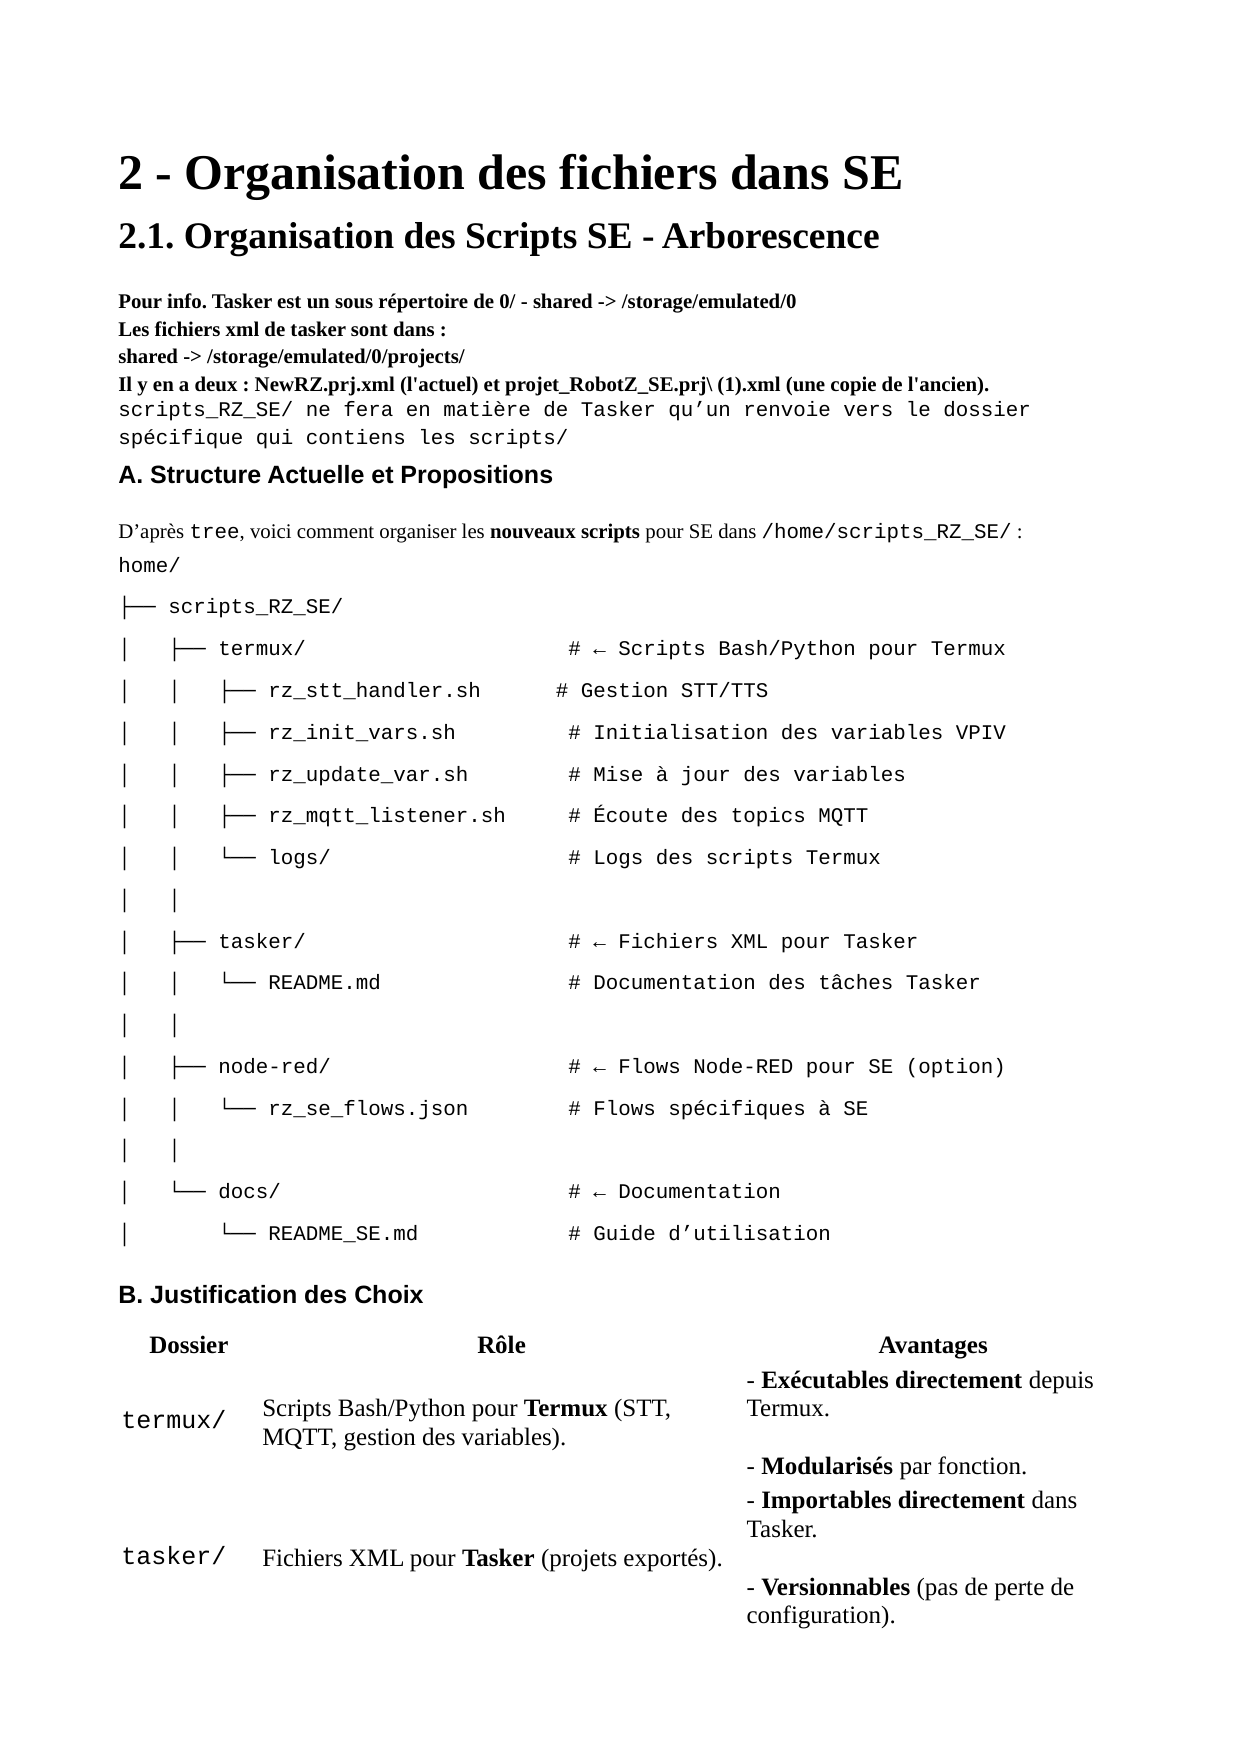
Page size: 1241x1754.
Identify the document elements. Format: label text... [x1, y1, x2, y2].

table_cell termux/ [118, 1362, 259, 1483]
text │ │ [175, 889, 1122, 912]
table_header Rôle [259, 1327, 743, 1362]
text │ │ ├── rz_mqtt_listener.sh # Écoute des topics MQTT [118, 805, 1122, 829]
subtitle 2 - Organisation des fichiers dans SE [118, 143, 1122, 201]
text │ │ ├── rz_init_vars.sh # Initialisation des variables VPIV [225, 722, 1122, 745]
text │ ├── tasker/ # ← Fichiers XML pour Tasker [125, 931, 174, 954]
text │ ├── node-red/ # ← Flows Node-RED pour SE (option) [125, 1056, 174, 1079]
text │ │ └── README.md # Documentation des tâches Tasker [118, 972, 1122, 996]
table_header Avantages [744, 1327, 1122, 1362]
text Pour info. Tasker est un sous répertoire de 0/ - shared -> /storage/emulated/0 Les fichiers xml de tasker sont dans : shared -> /storage/emulated/0/projects/ Il y en a deux : NewRZ.prj.xml (l'actuel) et projet_RobotZ_SE.prj\ (1).xml (une copie de l'ancien). scripts_RZ_SE/ ne fera en matière de Tasker qu’un renvoie vers le dossier spécifique qui contiens les scripts/ [118, 289, 1122, 450]
table_cell - Exécutables directement depuis Termux. - Modularisés par fonction. [744, 1362, 1122, 1483]
text │ ├── node-red/ # ← Flows Node-RED pour SE (option) [175, 1056, 1122, 1079]
table_cell - Importables directement dans Tasker. - Versionnables (pas de perte de configuration). [744, 1483, 1122, 1632]
subtitle B. Justification des Choix [118, 1280, 1122, 1308]
text │ │ └── rz_se_flows.json # Flows spécifiques à SE [175, 1098, 1122, 1121]
text │ │ └── logs/ # Logs des scripts Termux [118, 847, 1122, 871]
text │ ├── tasker/ # ← Fichiers XML pour Tasker [175, 931, 1122, 954]
text │ │ [125, 889, 174, 912]
text D’après tree, voici comment organiser les nouveaux scripts pour SE dans /home/scripts_RZ_SE/ : [118, 519, 1122, 545]
subtitle A. Structure Actuelle et Propositions [118, 460, 1122, 488]
text ├── scripts_RZ_SE/ [118, 596, 1122, 620]
table_cell Fichiers XML pour Tasker (projets exportés). [259, 1483, 743, 1632]
subtitle 2.1. Organisation des Scripts SE - Arborescence [118, 213, 1122, 256]
text │ │ ├── rz_stt_handler.sh # Gestion STT/TTS [118, 680, 1122, 704]
text │ └── docs/ # ← Documentation [118, 1181, 1122, 1205]
text │ │ └── rz_se_flows.json # Flows spécifiques à SE [125, 1098, 174, 1121]
text │ │ [118, 1014, 1122, 1038]
text │ └── README_SE.md # Guide d’utilisation [118, 1223, 1122, 1247]
table_cell tasker/ [118, 1483, 259, 1632]
text home/ [118, 555, 1122, 578]
text │ │ [118, 1139, 1122, 1163]
table_cell Scripts Bash/Python pour Termux (STT, MQTT, gestion des variables). [259, 1362, 743, 1483]
table_header Dossier [118, 1327, 259, 1362]
text │ │ ├── rz_update_var.sh # Mise à jour des variables [118, 763, 1122, 787]
text │ │ [118, 889, 124, 912]
text │ ├── termux/ # ← Scripts Bash/Python pour Termux [118, 638, 1122, 662]
